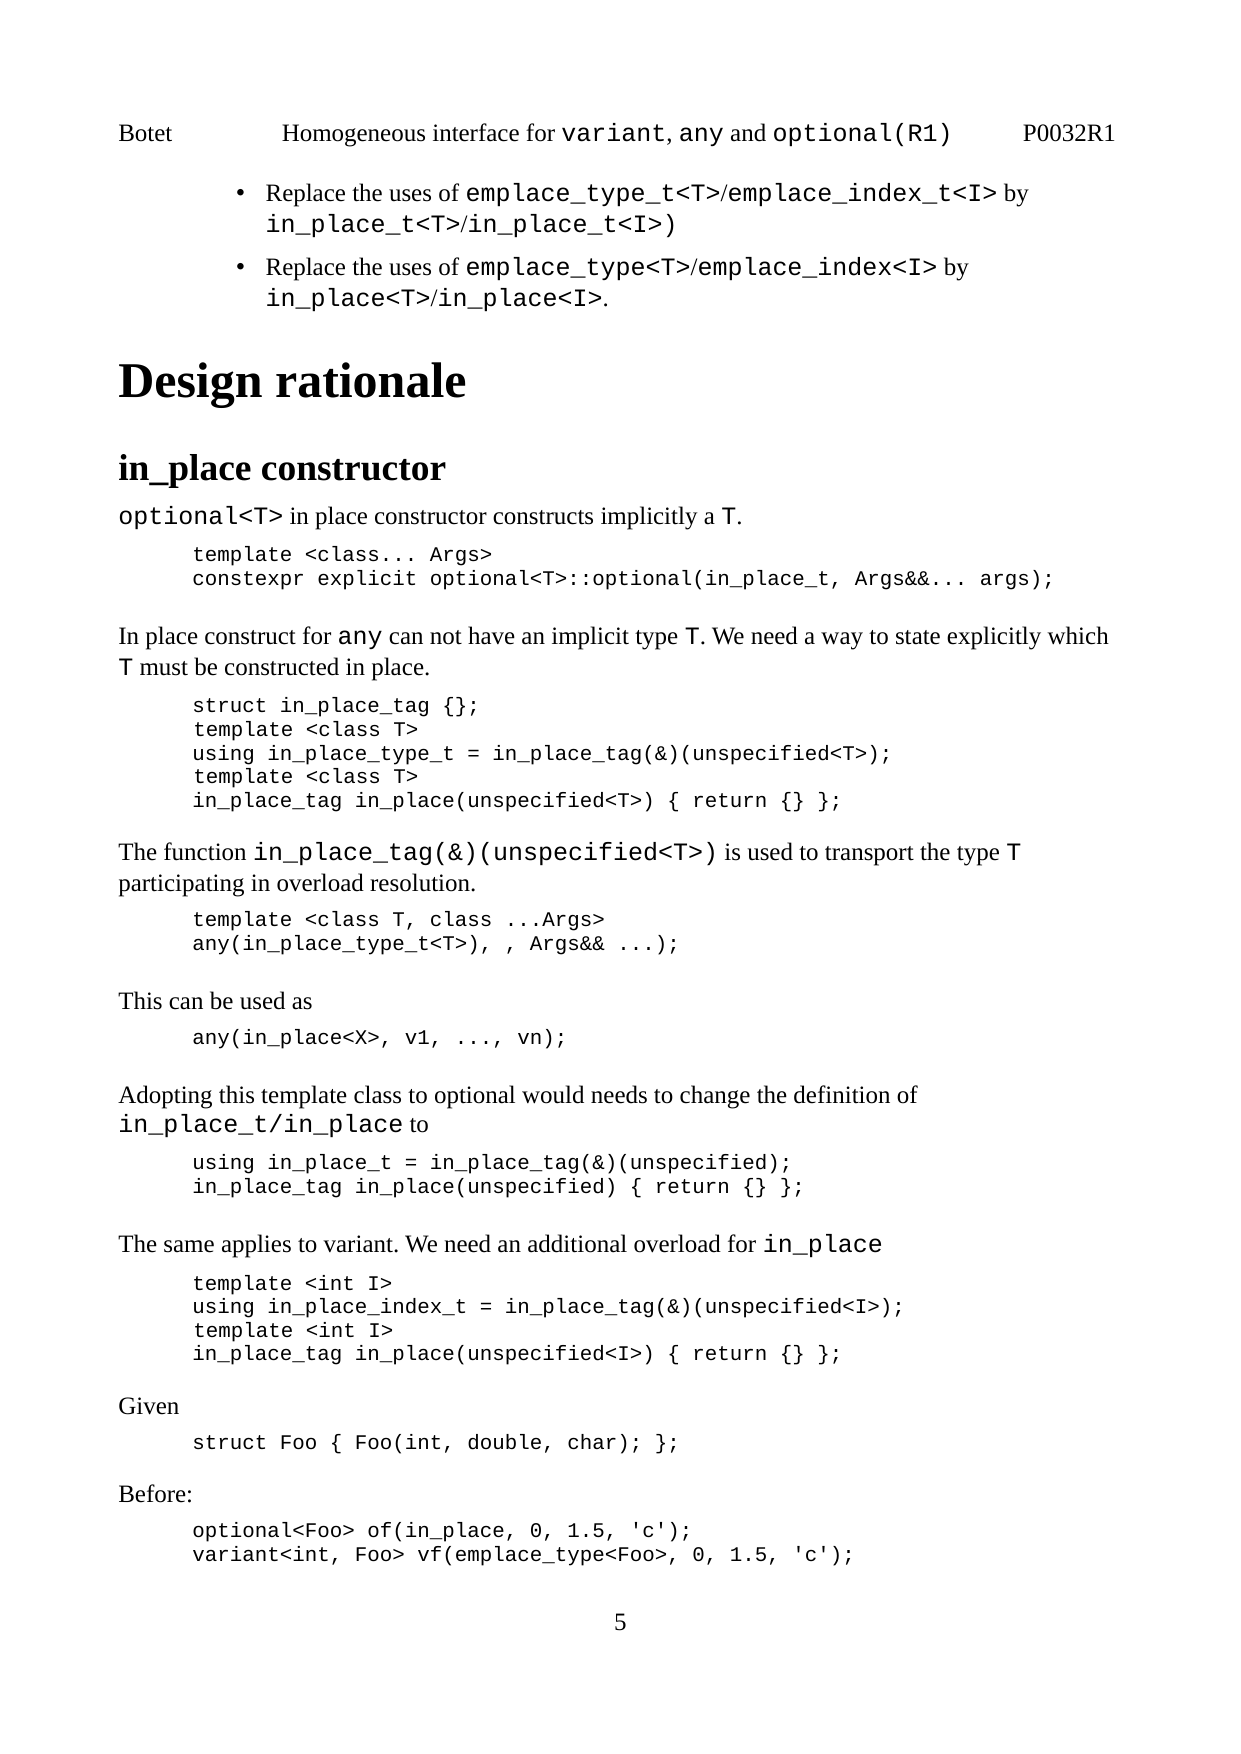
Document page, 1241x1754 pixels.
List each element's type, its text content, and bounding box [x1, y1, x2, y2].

text Before: [118, 1479, 1122, 1508]
text In place construct for any can not have an implicit type T. We need a way to state explicitly which T must be constructed in place. [118, 621, 1122, 683]
text template <class T> [118, 766, 1122, 790]
text struct in_place_tag {}; [118, 695, 1122, 719]
text template <int I> [118, 1272, 1122, 1296]
text using in_place_index_t = in_place_tag(&)(unspecified<I>); [118, 1296, 1122, 1320]
text in_place_tag in_place(unspecified) { return {} }; [118, 1176, 1122, 1200]
subtitle Design rationale [118, 350, 1122, 408]
text in_place_tag in_place(unspecified<T>) { return {} }; [118, 790, 1122, 813]
text This can be used as [118, 986, 1122, 1015]
text template <class T, class ...Args> [118, 909, 1122, 933]
list Replace the uses of emplace_type_t<T>/emplace_index_t<I> by in_place_t<T>/in_place_t<I>) [236, 178, 1122, 240]
text The function in_place_tag(&)(unspecified<T>) is used to transport the type T participating in overload resolution. [118, 837, 1122, 897]
text any(in_place<X>, v1, ..., vn); [118, 1027, 1122, 1051]
text optional<T> in place constructor constructs implicitly a T. [118, 501, 1122, 532]
text struct Foo { Foo(int, double, char); }; [118, 1432, 1122, 1456]
text template <class... Args> [118, 544, 1122, 568]
text Adopting this template class to optional would needs to change the definition of in_place_t/in_place to [118, 1080, 1122, 1140]
text variant<int, Foo> vf(emplace_type<Foo>, 0, 1.5, 'c'); [118, 1544, 1122, 1568]
text using in_place_type_t = in_place_tag(&)(unspecified<T>); [118, 742, 1122, 766]
text template <int I> [118, 1320, 1122, 1343]
list Replace the uses of emplace_type<T>/emplace_index<I> by in_place<T>/in_place<I>. [236, 252, 1122, 313]
text any(in_place_type_t<T>), , Args&& ...); [118, 933, 1122, 956]
subtitle in_place constructor [118, 445, 1122, 488]
text template <class T> [118, 719, 1122, 742]
text The same applies to variant. We need an additional overload for in_place [118, 1229, 1122, 1260]
text using in_place_t = in_place_tag(&)(unspecified); [118, 1152, 1122, 1176]
text constexpr explicit optional<T>::optional(in_place_t, Args&&... args); [118, 568, 1122, 592]
text optional<Foo> of(in_place, 0, 1.5, 'c'); [118, 1521, 1122, 1544]
text Given [118, 1391, 1122, 1419]
text in_place_tag in_place(unspecified<I>) { return {} }; [118, 1343, 1122, 1367]
